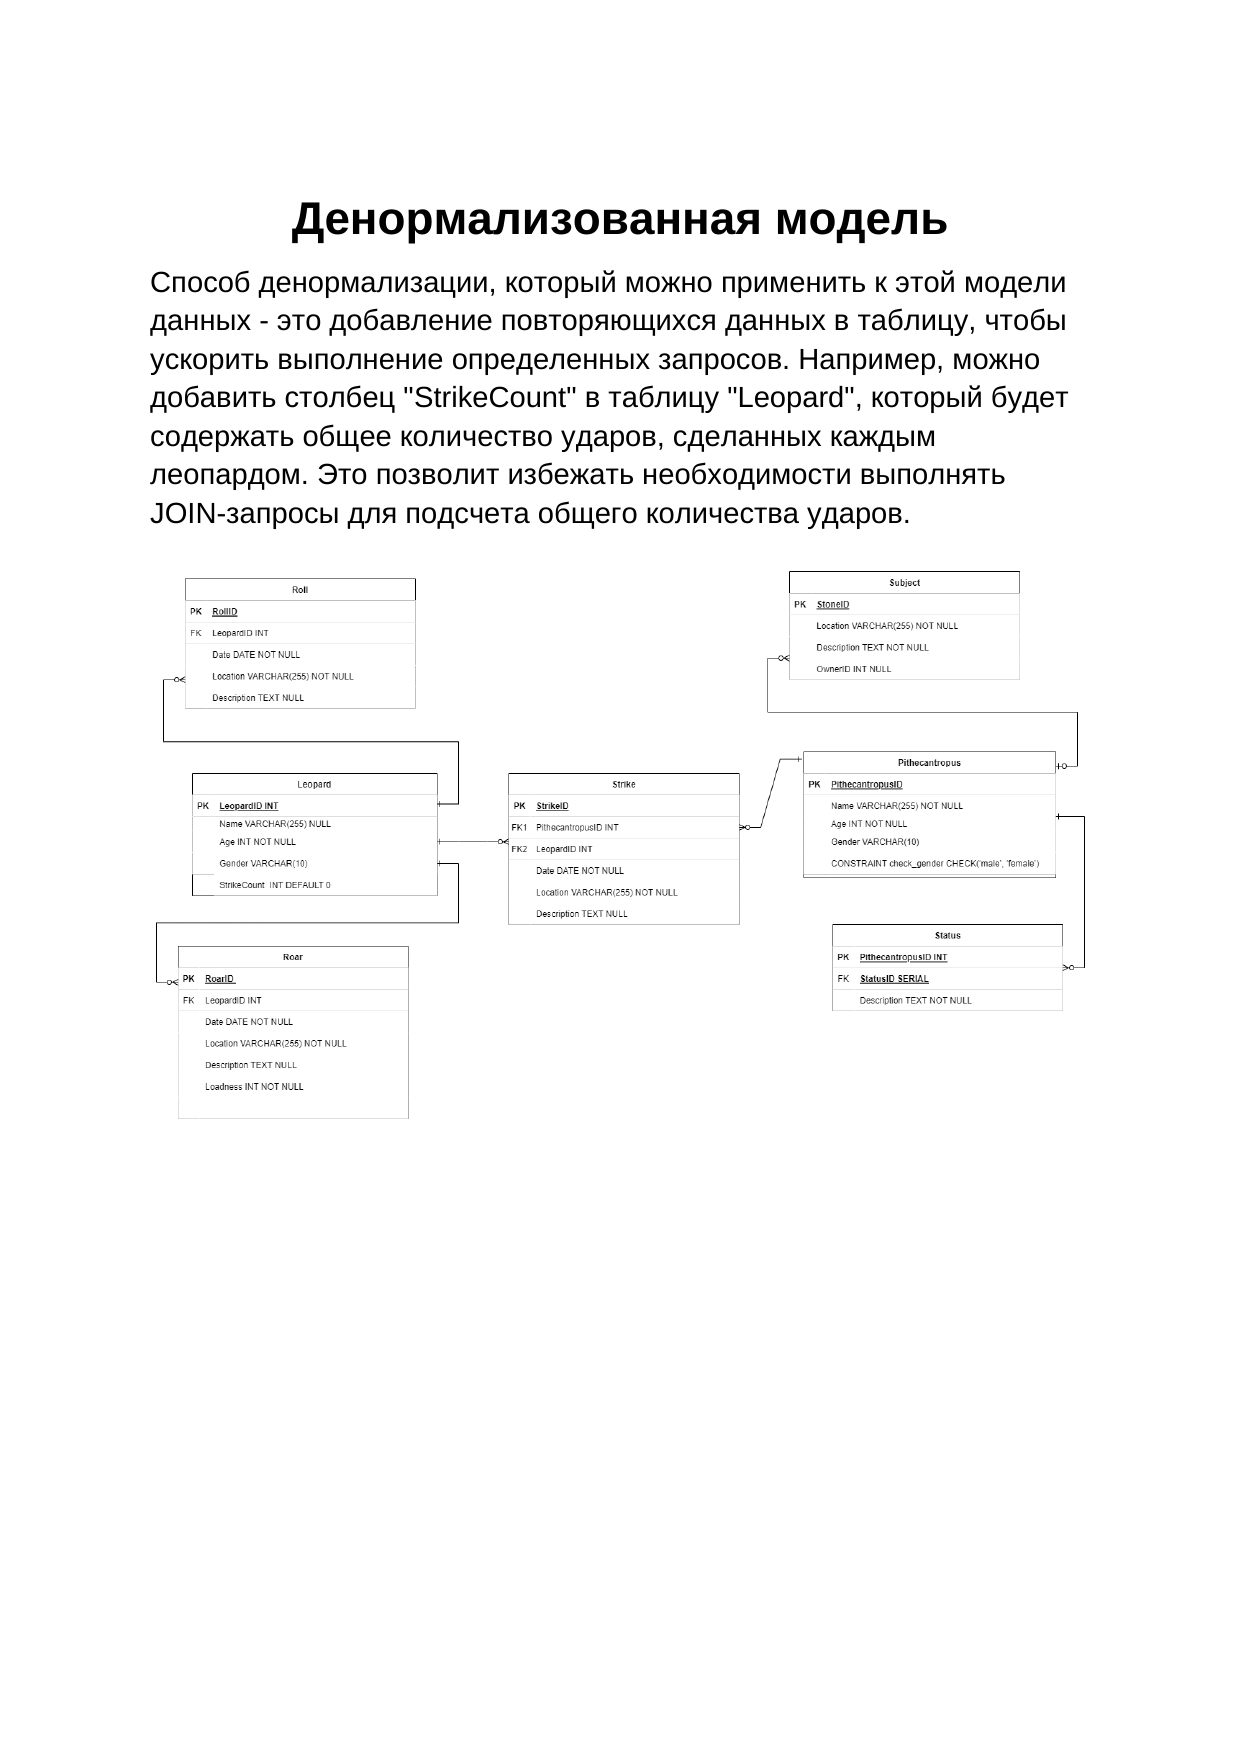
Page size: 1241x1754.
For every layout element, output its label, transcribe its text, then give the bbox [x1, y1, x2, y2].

subtitle Денормализованная модель [150, 192, 1090, 244]
text Способ денормализации, который можно применить к этой модели данных - это добавление повторяющихся данных в таблицу, чтобы ускорить выполнение определенных запросов. Например, можно добавить столбец "StrikeCount" в таблицу "Leopard", который будет содержать общее количество ударов, сделанных каждым леопардом. Это позволит избежать необходимости выполнять JOIN-запросы для подсчета общего количества ударов. [150, 265, 1090, 529]
picture [150, 571, 1091, 1119]
